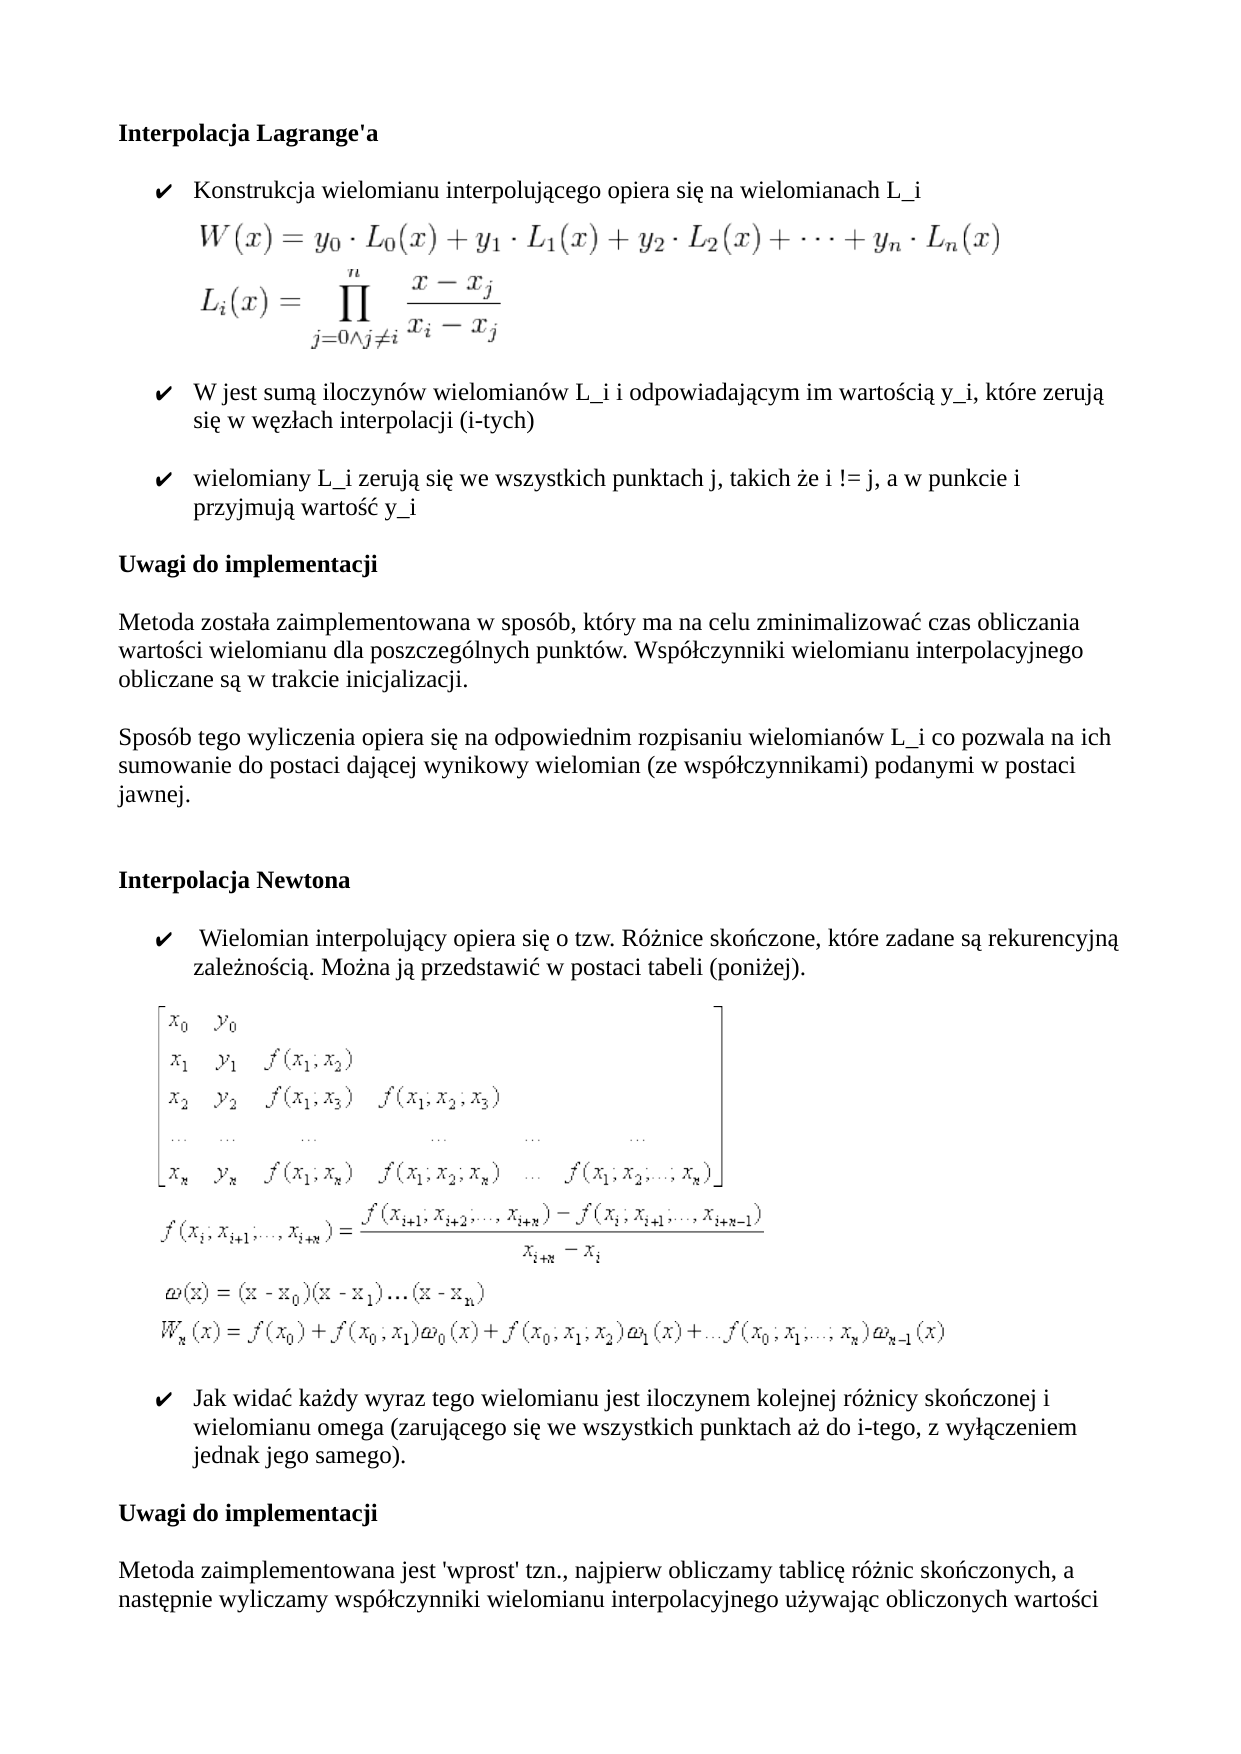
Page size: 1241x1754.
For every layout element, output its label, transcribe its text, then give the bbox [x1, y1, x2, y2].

text Interpolacja Lagrange'a [118, 118, 1122, 147]
text Sposób tego wyliczenia opiera się na odpowiednim rozpisaniu wielomianów L_i co pozwala na ich sumowanie do postaci dającej wynikowy wielomian (ze współczynnikami) podanymi w postaci jawnej. [118, 722, 1122, 808]
picture [158, 1006, 723, 1187]
picture [200, 222, 999, 255]
list wielomiany L_i zerują się we wszystkich punktach j, takich że i != j, a w punkcie i przyjmują wartość y_i [156, 463, 1122, 521]
list Jak widać każdy wyraz tego wielomianu jest iloczynem kolejnej różnicy skończonej i wielomianu omega (zarującego się we wszystkich punktach aż do i-tego, z wyłączeniem jednak jego samego). [156, 1383, 1122, 1469]
picture [160, 1203, 764, 1263]
picture [199, 269, 501, 349]
list W jest sumą iloczynów wielomianów L_i i odpowiadającym im wartością y_i, które zerują się w węzłach interpolacji (i-tych) [156, 377, 1122, 434]
list Konstrukcja wielomianu interpolującego opiera się na wielomianach L_i [156, 176, 1122, 204]
picture [166, 1282, 484, 1306]
list Wielomian interpolujący opiera się o tzw. Różnice skończone, które zadane są rekurencyjną zależnością. Można ją przedstawić w postaci tabeli (poniżej). [156, 923, 1122, 981]
picture [162, 1321, 944, 1345]
text Interpolacja Newtona [118, 866, 1122, 894]
text Uwagi do implementacji [118, 1498, 1122, 1527]
text Metoda została zaimplementowana w sposób, który ma na celu zminimalizować czas obliczania wartości wielomianu dla poszczególnych punktów. Współczynniki wielomianu interpolacyjnego obliczane są w trakcie inicjalizacji. [118, 607, 1122, 693]
text Uwagi do implementacji [118, 549, 1122, 578]
text Metoda zaimplementowana jest 'wprost' tzn., najpierw obliczamy tablicę różnic skończonych, a następnie wyliczamy współczynniki wielomianu interpolacyjnego używając obliczonych wartości [118, 1556, 1122, 1613]
